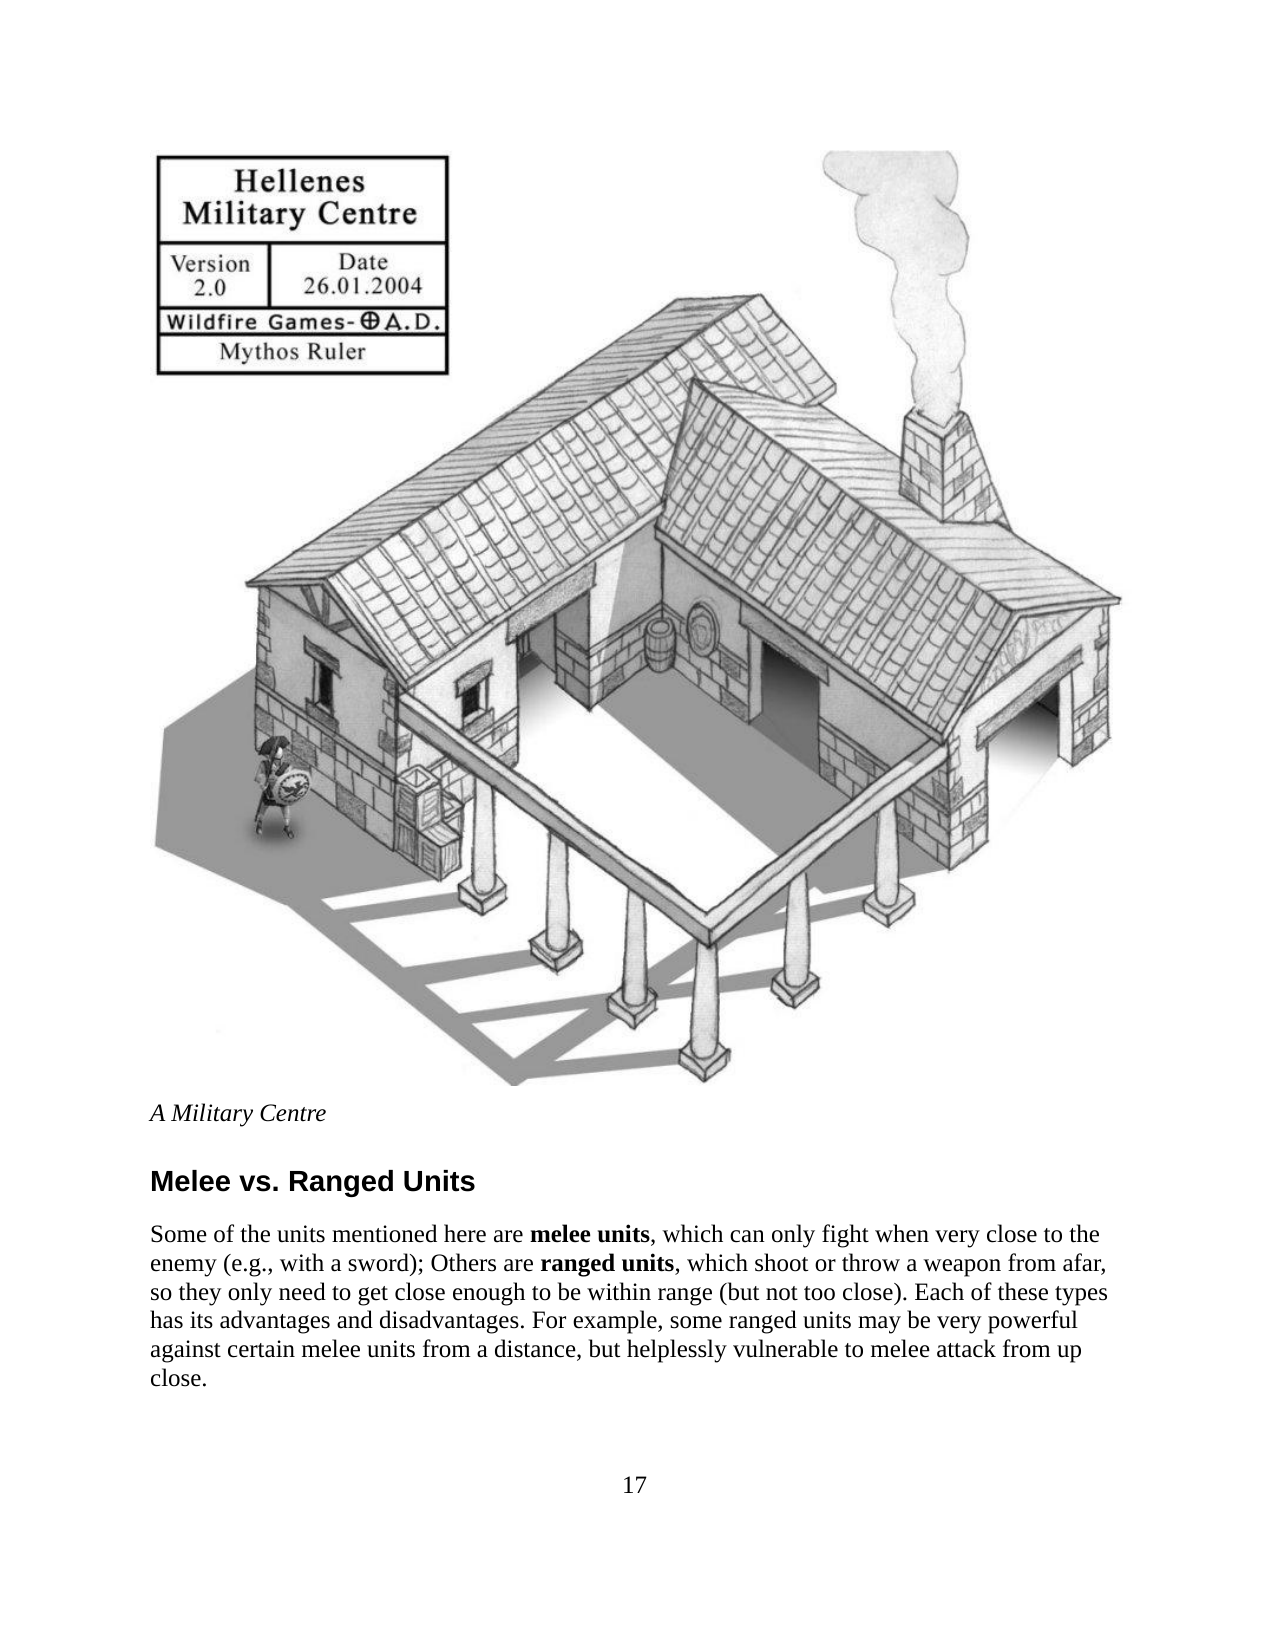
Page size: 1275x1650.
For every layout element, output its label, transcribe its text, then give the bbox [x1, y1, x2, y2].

text Some of the units mentioned here are melee units, which can only fight when very close to the enemy (e.g., with a sword); Others are ranged units, which shoot or throw a weapon from afar, so they only need to get close enough to be within range (but not too close). Each of these types has its advantages and disadvantages. For example, some ranged units may be very powerful against certain melee units from a distance, but helplessly vulnerable to melee attack from up close. [150, 1219, 1125, 1392]
text A Military Centre [150, 1098, 1125, 1127]
picture [150, 150, 1153, 1086]
subtitle Melee vs. Ranged Units [150, 1164, 1125, 1198]
